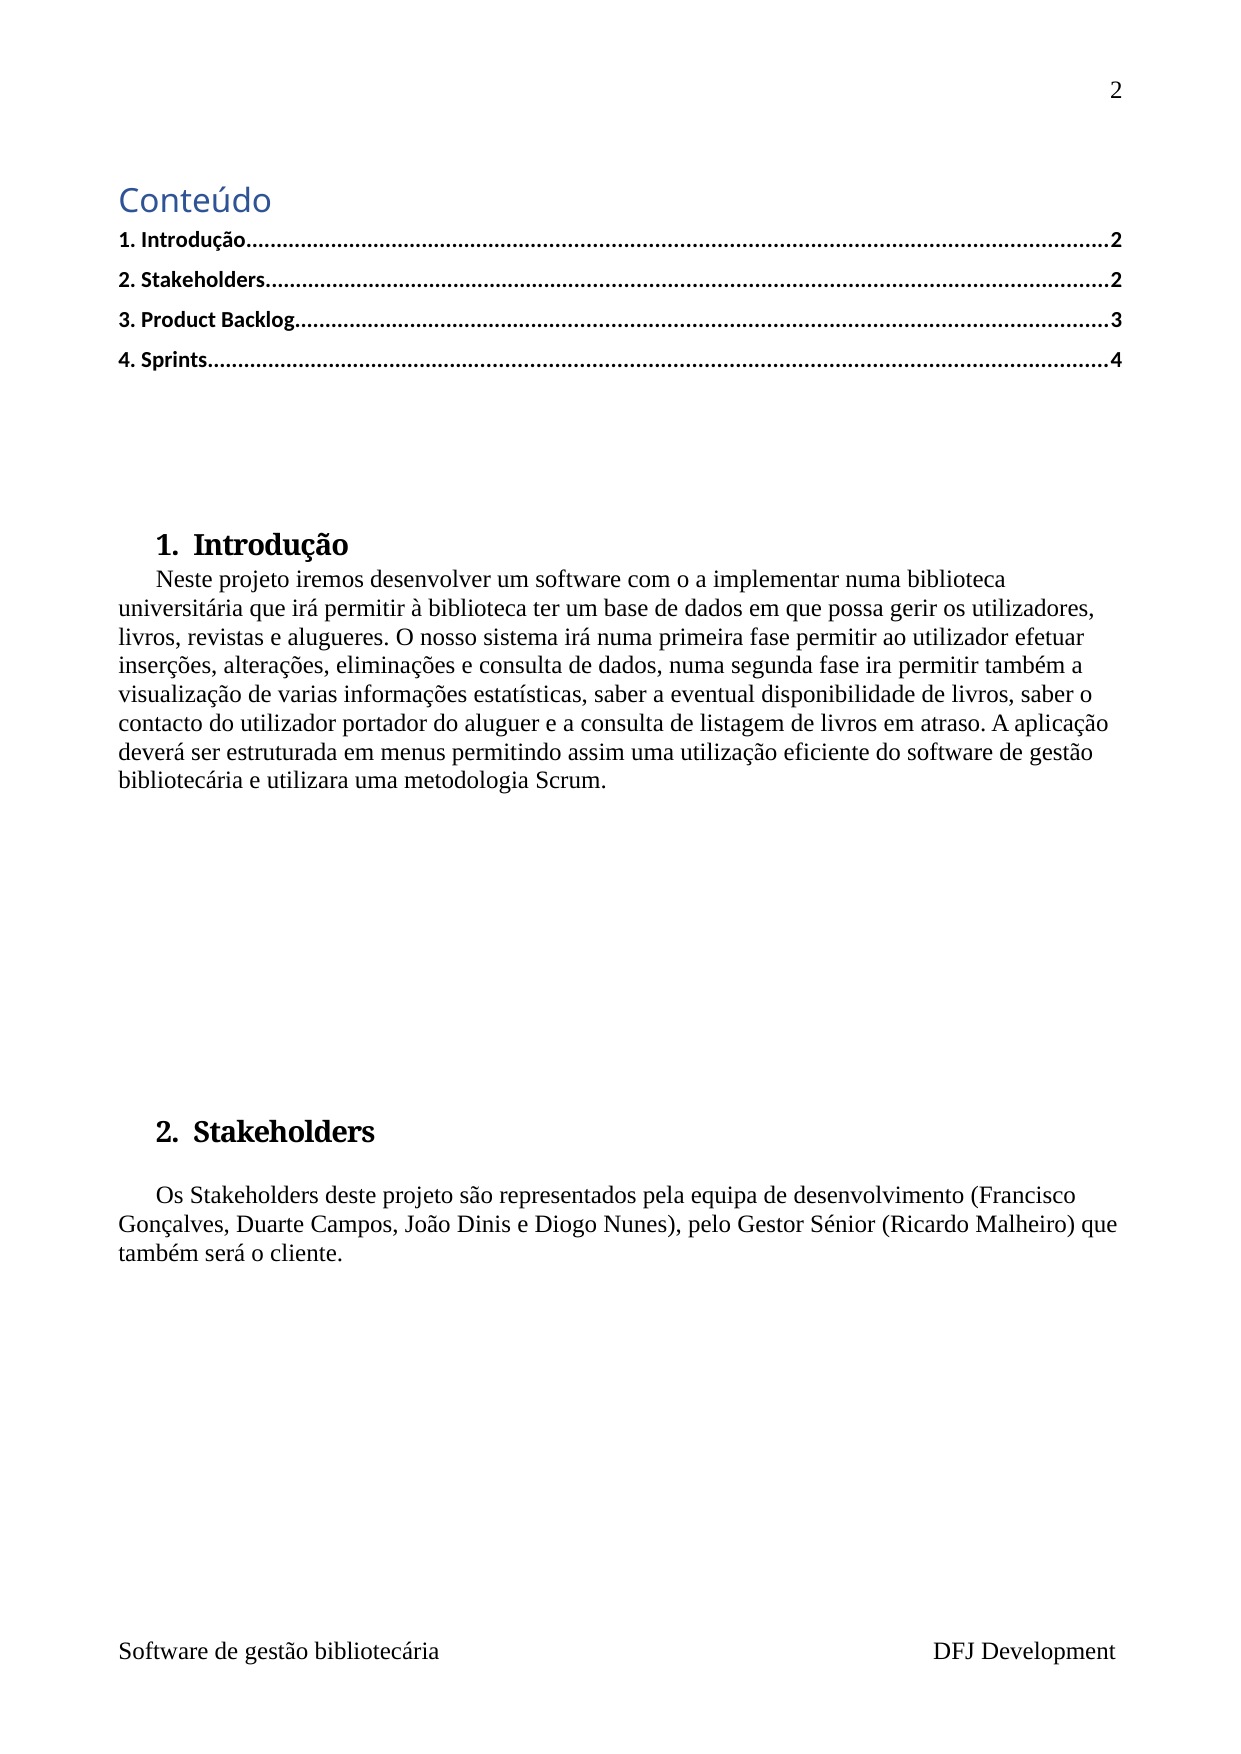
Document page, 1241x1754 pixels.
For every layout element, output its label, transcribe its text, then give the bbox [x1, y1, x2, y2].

text Conteúdo [118, 177, 1122, 222]
list Introdução [156, 524, 1122, 564]
text 4. Sprints 4 [118, 345, 1122, 373]
text Os Stakeholders deste projeto são representados pela equipa de desenvolvimento (Francisco Gonçalves, Duarte Campos, João Dinis e Diogo Nunes), pelo Gestor Sénior (Ricardo Malheiro) que também será o cliente. [118, 1180, 1122, 1266]
text Neste projeto iremos desenvolver um software com o a implementar numa biblioteca universitária que irá permitir à biblioteca ter um base de dados em que possa gerir os utilizadores, livros, revistas e alugueres. O nosso sistema irá numa primeira fase permitir ao utilizador efetuar inserções, alterações, eliminações e consulta de dados, numa segunda fase ira permitir também a visualização de varias informações estatísticas, saber a eventual disponibilidade de livros, saber o contacto do utilizador portador do aluguer e a consulta de listagem de livros em atraso. A aplicação deverá ser estruturada em menus permitindo assim uma utilização eficiente do software de gestão bibliotecária e utilizara uma metodologia Scrum. [118, 564, 1122, 794]
text 3. Product Backlog 3 [118, 305, 1122, 333]
text 2. Stakeholders 2 [118, 265, 1122, 293]
list Stakeholders [156, 1112, 1122, 1151]
text 1. Introdução 2 [118, 225, 1122, 253]
